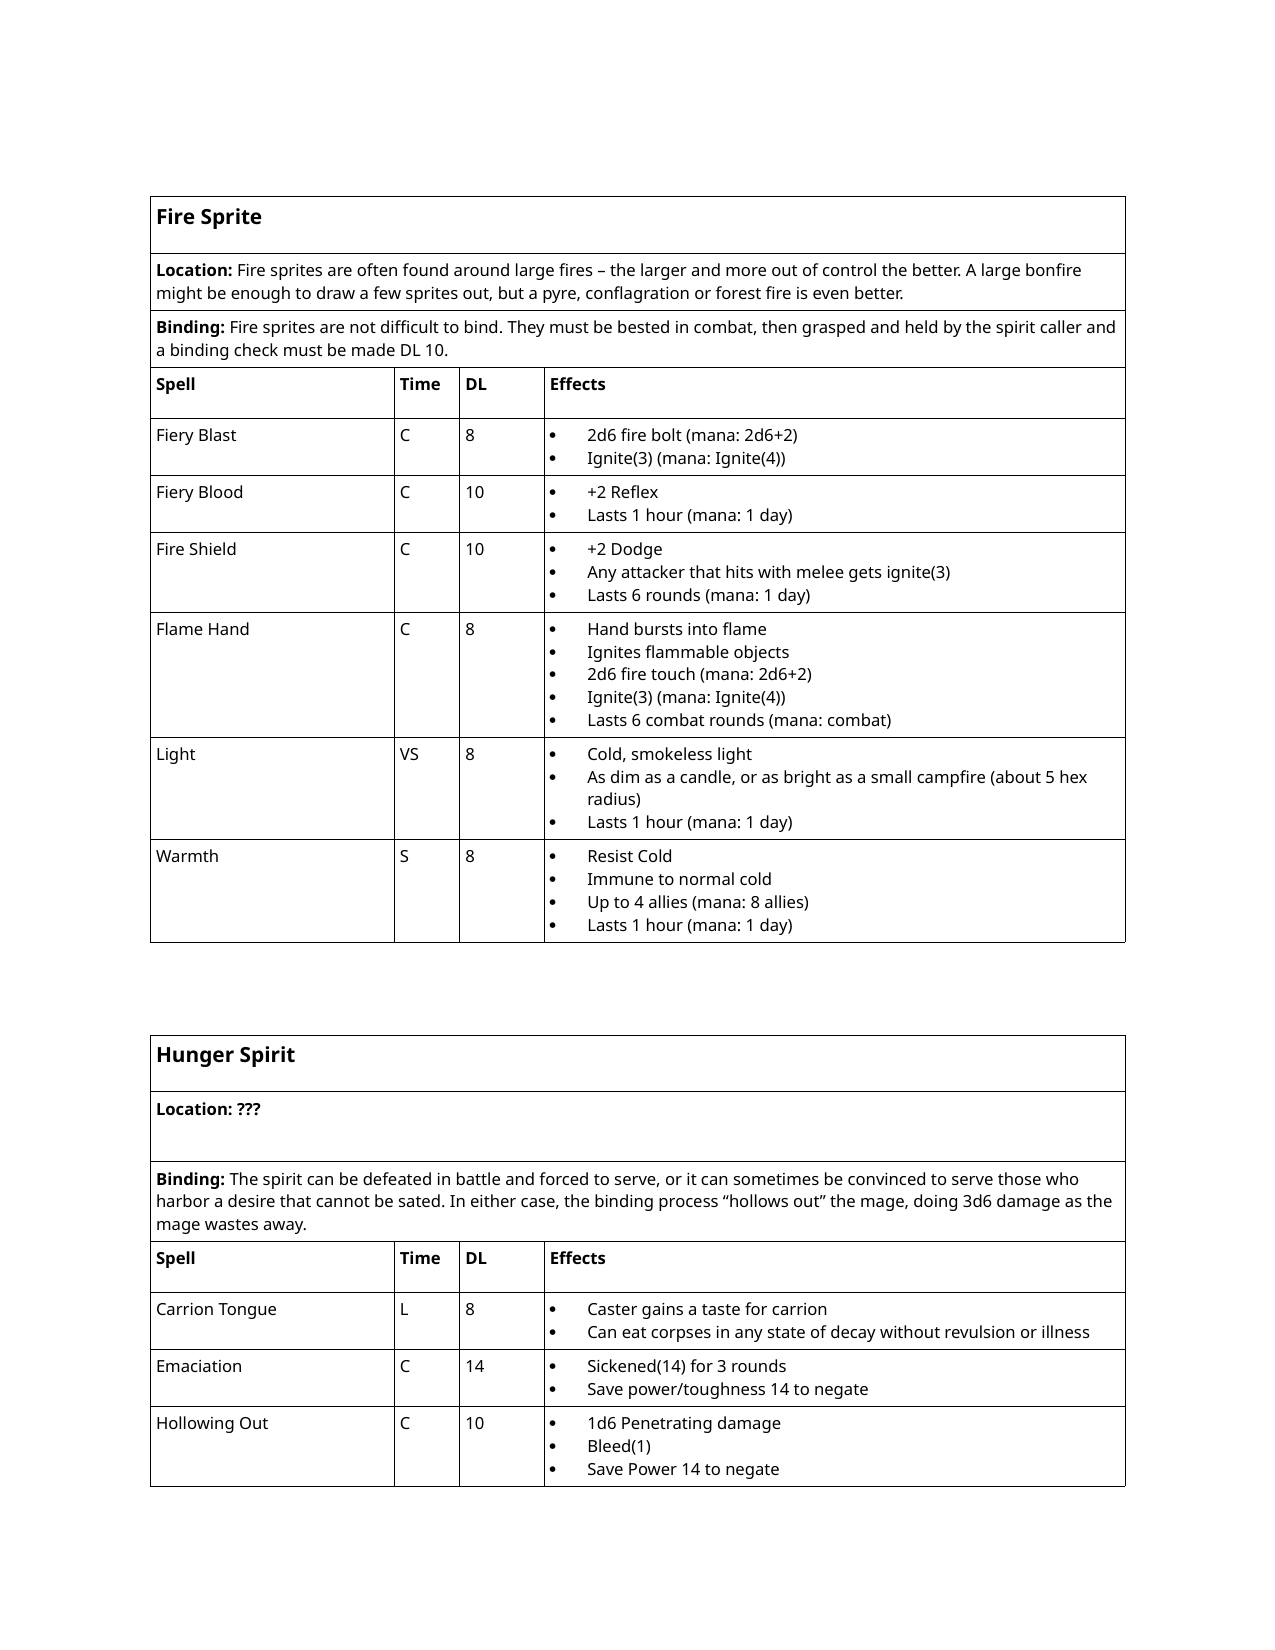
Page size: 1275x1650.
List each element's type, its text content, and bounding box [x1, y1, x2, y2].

table_cell C [395, 613, 459, 737]
table_cell Location: Fire sprites are often found around large fires – the larger and more out of control the better. A large bonfire might be enough to draw a few sprites out, but a pyre, conflagration or forest fire is even better. [151, 254, 1125, 310]
table_header Fire Sprite [151, 197, 1125, 253]
table_cell Spell [151, 1242, 394, 1292]
table_cell Effects [545, 1242, 1125, 1292]
table_cell Effects [545, 368, 1125, 418]
table_cell 8 [460, 1293, 544, 1349]
table_cell 2d6 fire bolt (mana: 2d6+2) Ignite(3) (mana: Ignite(4)) [545, 419, 1125, 475]
table_cell 1d6 Penetrating damage Bleed(1) Save Power 14 to negate [545, 1407, 1125, 1486]
table_cell C [395, 1350, 459, 1406]
table_cell Light [151, 738, 394, 839]
table_cell DL [460, 1242, 544, 1292]
table_cell Hand bursts into flame Ignites flammable objects 2d6 fire touch (mana: 2d6+2) Ignite(3) (mana: Ignite(4)) Lasts 6 combat rounds (mana: combat) [545, 613, 1125, 737]
table_cell Binding: Fire sprites are not difficult to bind. They must be bested in combat, then grasped and held by the spirit caller and a binding check must be made DL 10. [151, 311, 1125, 367]
table_cell Resist Cold Immune to normal cold Up to 4 allies (mana: 8 allies) Lasts 1 hour (mana: 1 day) [545, 840, 1125, 942]
table_cell Emaciation [151, 1350, 394, 1406]
table_cell 14 [460, 1350, 544, 1406]
table_cell Location: ??? [151, 1092, 1125, 1161]
table_cell 10 [460, 476, 544, 532]
table_cell C [395, 419, 459, 475]
table_cell VS [395, 738, 459, 839]
table_cell 8 [460, 840, 544, 942]
table_cell Time [395, 368, 459, 418]
table_cell Fiery Blast [151, 419, 394, 475]
table_cell DL [460, 368, 544, 418]
table_cell +2 Dodge Any attacker that hits with melee gets ignite(3) Lasts 6 rounds (mana: 1 day) [545, 533, 1125, 612]
table_cell Hollowing Out [151, 1407, 394, 1486]
table_cell Cold, smokeless light As dim as a candle, or as bright as a small campfire (about 5 hex radius) Lasts 1 hour (mana: 1 day) [545, 738, 1125, 839]
table_cell Caster gains a taste for carrion Can eat corpses in any state of decay without revulsion or illness [545, 1293, 1125, 1349]
table_cell C [395, 476, 459, 532]
table_cell Time [395, 1242, 459, 1292]
table_cell Fiery Blood [151, 476, 394, 532]
table_cell 8 [460, 738, 544, 839]
table_cell Spell [151, 368, 394, 418]
table_cell 10 [460, 533, 544, 612]
table_cell Flame Hand [151, 613, 394, 737]
table_cell Warmth [151, 840, 394, 942]
table_cell 8 [460, 419, 544, 475]
table_cell 8 [460, 613, 544, 737]
table_cell C [395, 533, 459, 612]
table_cell Fire Shield [151, 533, 394, 612]
table_cell Sickened(14) for 3 rounds Save power/toughness 14 to negate [545, 1350, 1125, 1406]
table_cell S [395, 840, 459, 942]
table_cell Binding: The spirit can be defeated in battle and forced to serve, or it can sometimes be convinced to serve those who harbor a desire that cannot be sated. In either case, the binding process “hollows out” the mage, doing 3d6 damage as the mage wastes away. [151, 1162, 1125, 1241]
table_header Hunger Spirit [151, 1036, 1125, 1091]
table_cell 10 [460, 1407, 544, 1486]
table_cell +2 Reflex Lasts 1 hour (mana: 1 day) [545, 476, 1125, 532]
table_cell Carrion Tongue [151, 1293, 394, 1349]
table_cell C [395, 1407, 459, 1486]
table_cell L [395, 1293, 459, 1349]
